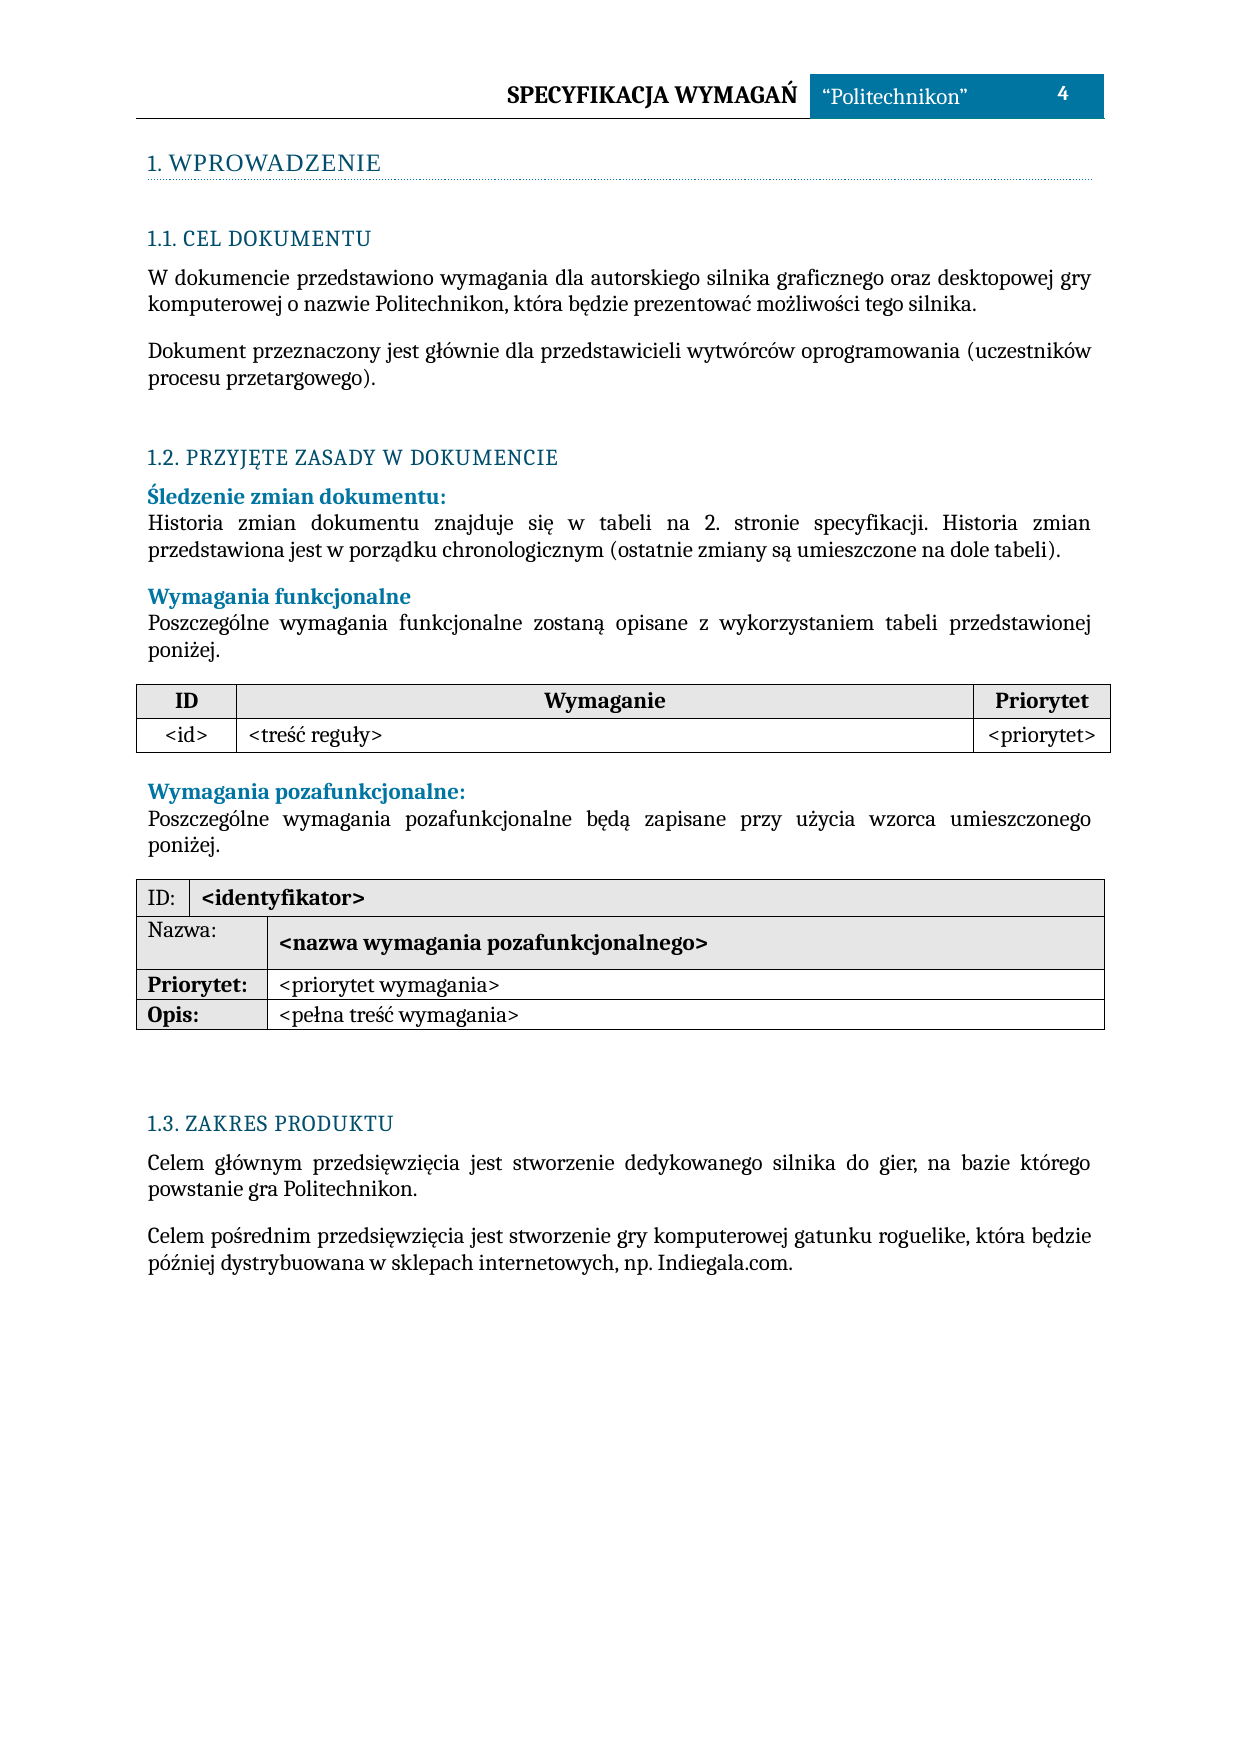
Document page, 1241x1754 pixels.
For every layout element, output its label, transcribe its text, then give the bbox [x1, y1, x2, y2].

table_cell <pełna treść wymagania> [268, 1000, 1104, 1029]
text Poszczególne wymagania funkcjonalne zostaną opisane z wykorzystaniem tabeli przedstawionej poniżej. [148, 610, 1092, 663]
table_cell Priorytet: [137, 970, 267, 999]
text 1.2. Przyjęte zasady w dokumencie [148, 445, 1092, 471]
table_cell <treść reguły> [237, 719, 973, 752]
table_cell <nazwa wymagania pozafunkcjonalnego> [268, 917, 1104, 969]
table_header Wymaganie [237, 685, 973, 718]
text Celem pośrednim przedsięwzięcia jest stworzenie gry komputerowej gatunku roguelike, która będzie później dystrybuowana w sklepach internetowych, np. Indiegala.com. [148, 1223, 1092, 1276]
text Wymagania funkcjonalne [148, 584, 1092, 610]
text Dokument przeznaczony jest głównie dla przedstawicieli wytwórców oprogramowania (uczestników procesu przetargowego). [148, 338, 1092, 391]
table_header Priorytet [974, 685, 1110, 718]
text Historia zmian dokumentu znajduje się w tabeli na 2. stronie specyfikacji. Historia zmian przedstawiona jest w porządku chronologicznym (ostatnie zmiany są umieszczone na dole tabeli). [148, 510, 1092, 563]
text Celem głównym przedsięwzięcia jest stworzenie dedykowanego silnika do gier, na bazie którego powstanie gra Politechnikon. [148, 1150, 1092, 1202]
table_header ID: [137, 880, 189, 916]
text W dokumencie przedstawiono wymagania dla autorskiego silnika graficznego oraz desktopowej gry komputerowej o nazwie Politechnikon, która będzie prezentować możliwości tego silnika. [148, 264, 1092, 317]
text Śledzenie zmian dokumentu: [148, 484, 1092, 510]
text Wymagania pozafunkcjonalne: [148, 779, 1092, 805]
table_cell <priorytet wymagania> [268, 970, 1104, 999]
text 1. Wprowadzenie [148, 148, 1092, 180]
table_cell <priorytet> [974, 719, 1110, 752]
text Poszczególne wymagania pozafunkcjonalne będą zapisane przy użycia wzorca umieszczonego poniżej. [148, 805, 1092, 858]
text 1.3. Zakres produktu [148, 1111, 1092, 1137]
table_header ID [137, 685, 236, 718]
table_cell Opis: [137, 1000, 267, 1029]
table_header <identyfikator> [190, 880, 1104, 916]
text 1.1. Cel dokumentu [148, 226, 1092, 252]
table_cell <id> [137, 719, 236, 752]
table_cell Nazwa: [137, 917, 267, 969]
